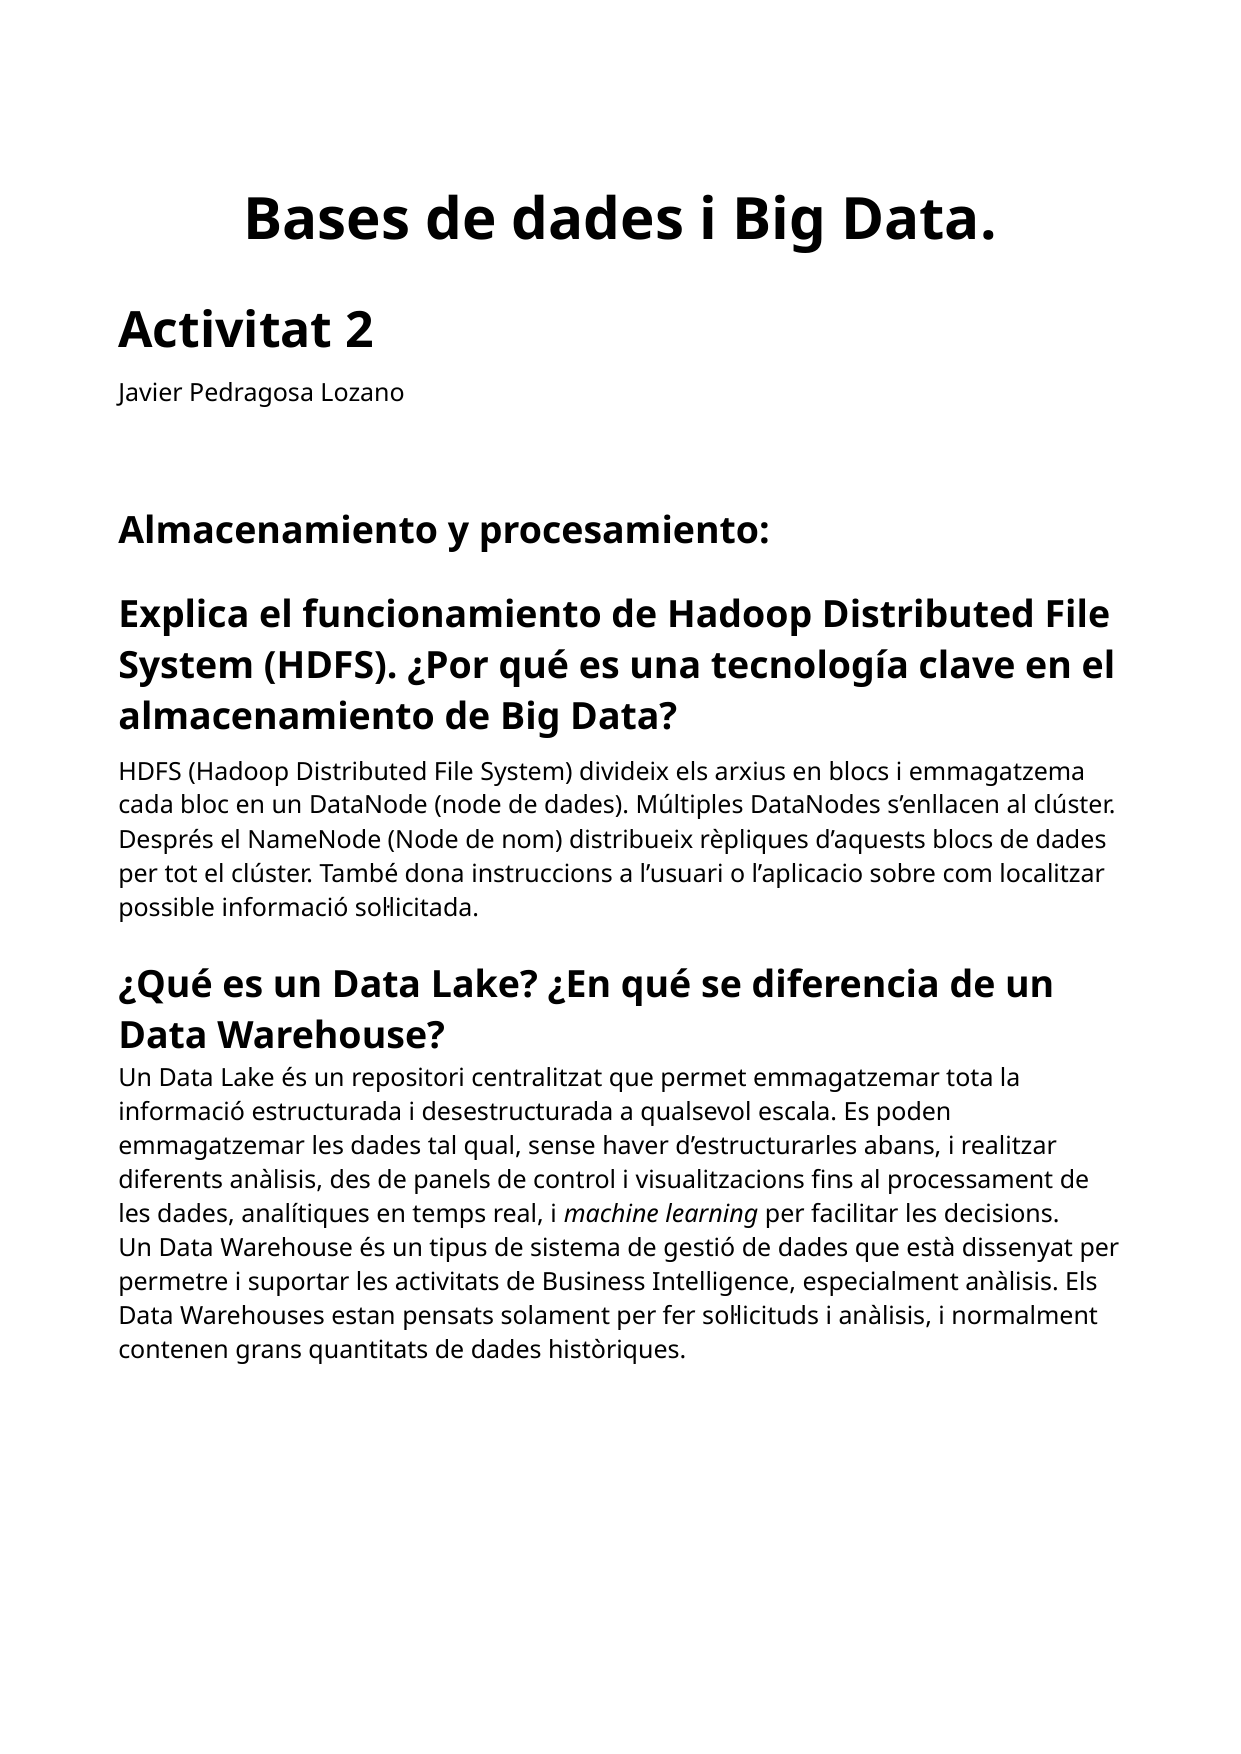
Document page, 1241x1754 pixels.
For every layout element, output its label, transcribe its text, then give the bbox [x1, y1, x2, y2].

text Javier Pedragosa Lozano [118, 375, 1122, 409]
subtitle Explica el funcionamiento de Hadoop Distributed File System (HDFS). ¿Por qué es una tecnología clave en el almacenamiento de Big Data? [118, 587, 1122, 741]
text Un Data Warehouse és un tipus de sistema de gestió de dades que està dissenyat per permetre i suportar les activitats de Business Intelligence, especialment anàlisis. Els Data Warehouses estan pensats solament per fer sol·licituds i anàlisis, i normalment contenen grans quantitats de dades històriques. [118, 1230, 1122, 1366]
subtitle Almacenamiento y procesamiento: [118, 503, 1122, 554]
text Un Data Lake és un repositori centralitzat que permet emmagatzemar tota la informació estructurada i desestructurada a qualsevol escala. Es poden emmagatzemar les dades tal qual, sense haver d’estructurarles abans, i realitzar diferents anàlisis, des de panels de control i visualitzacions fins al processament de les dades, analítiques en temps real, i machine learning per facilitar les decisions. [118, 1059, 1122, 1230]
text HDFS (Hadoop Distributed File System) divideix els arxius en blocs i emmagatzema cada bloc en un DataNode (node de dades). Múltiples DataNodes s’enllacen al clúster. Després el NameNode (Node de nom) distribueix rèpliques d’aquests blocs de dades per tot el clúster. També dona instruccions a l’usuari o l’aplicacio sobre com localitzar possible informació sol·licitada. [118, 753, 1122, 923]
text ¿Qué es un Data Lake? ¿En qué se diferencia de un Data Warehouse? [118, 923, 1122, 1059]
title Bases de dades i Big Data. [118, 177, 1122, 257]
subtitle Activitat 2 [118, 294, 1122, 362]
